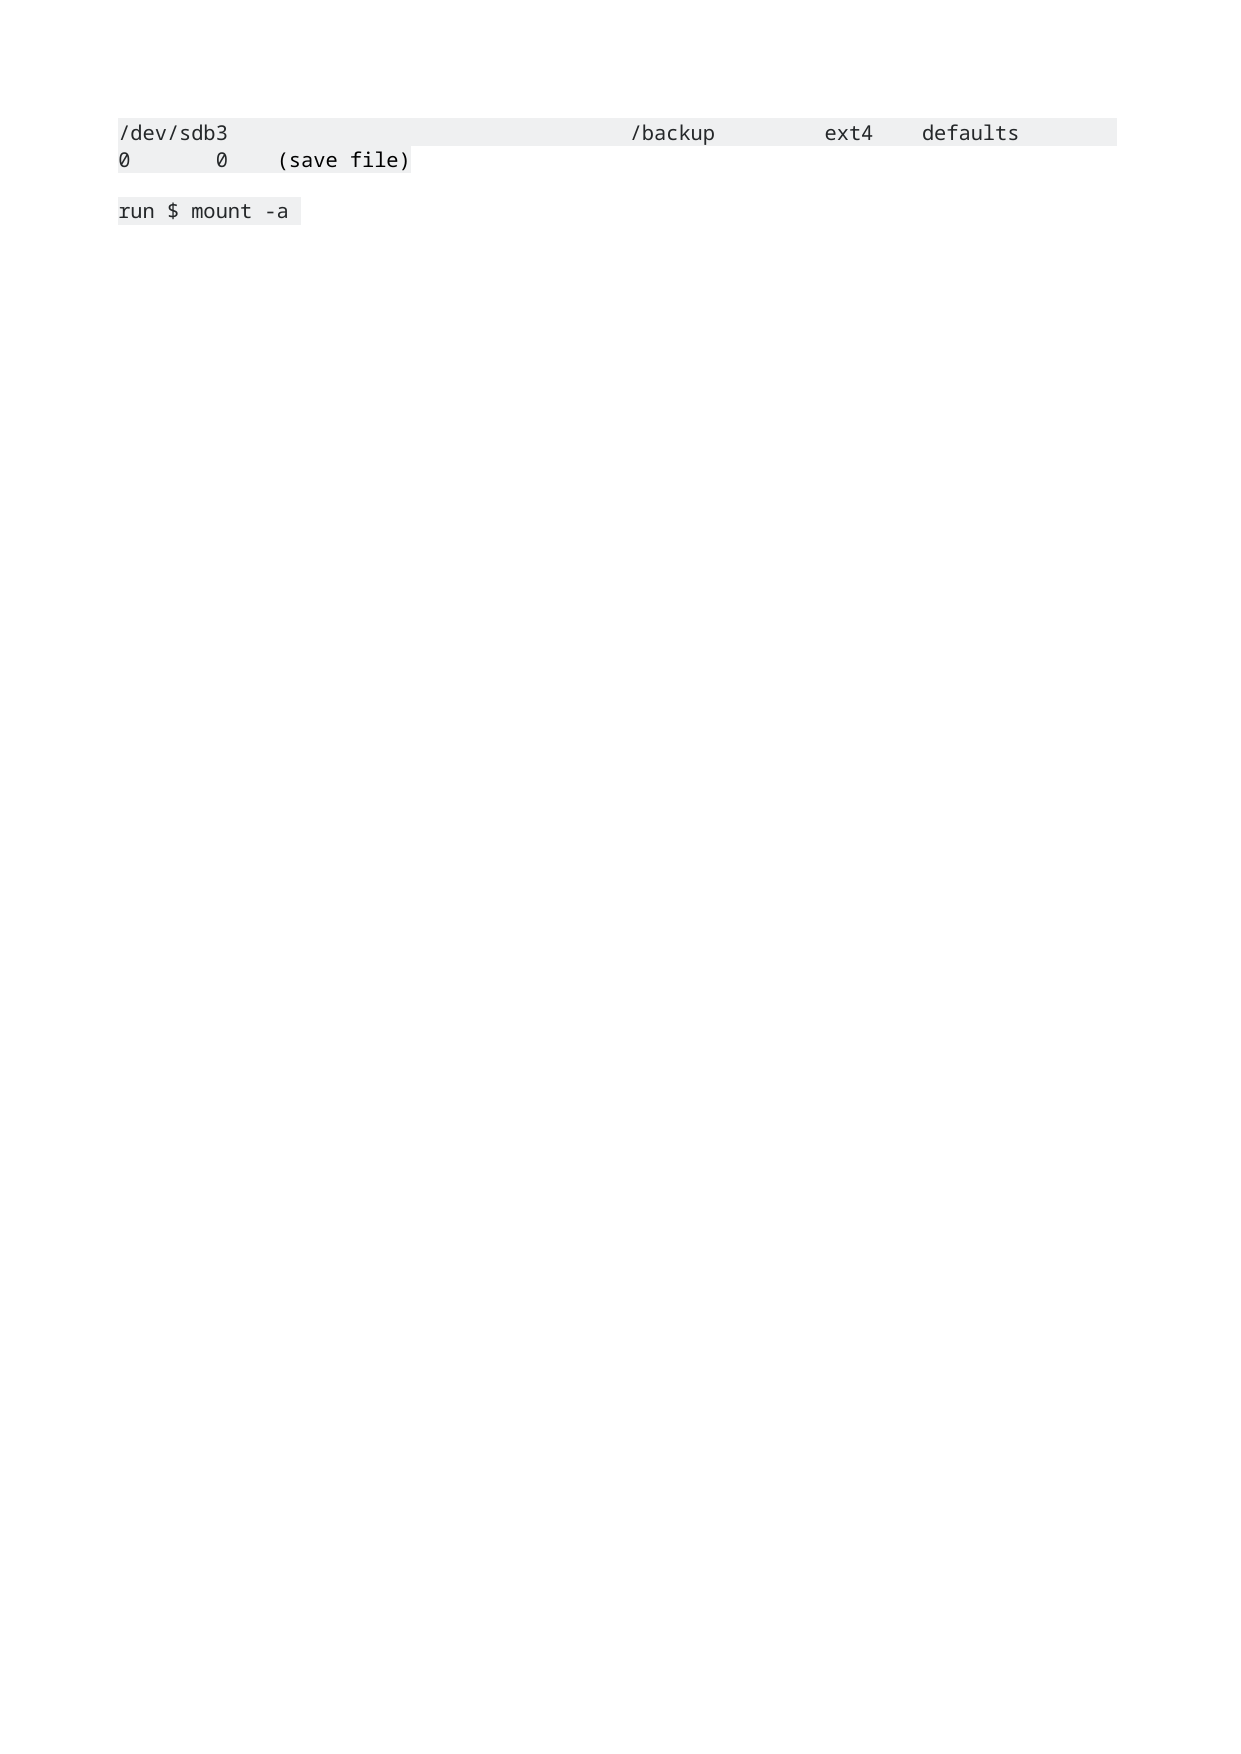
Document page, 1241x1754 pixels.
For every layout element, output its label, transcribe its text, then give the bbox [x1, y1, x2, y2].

text /dev/sdb3 /backup ext4 defaults 0 0 (save file) [118, 118, 1122, 173]
text run $ mount -a [118, 197, 1122, 225]
